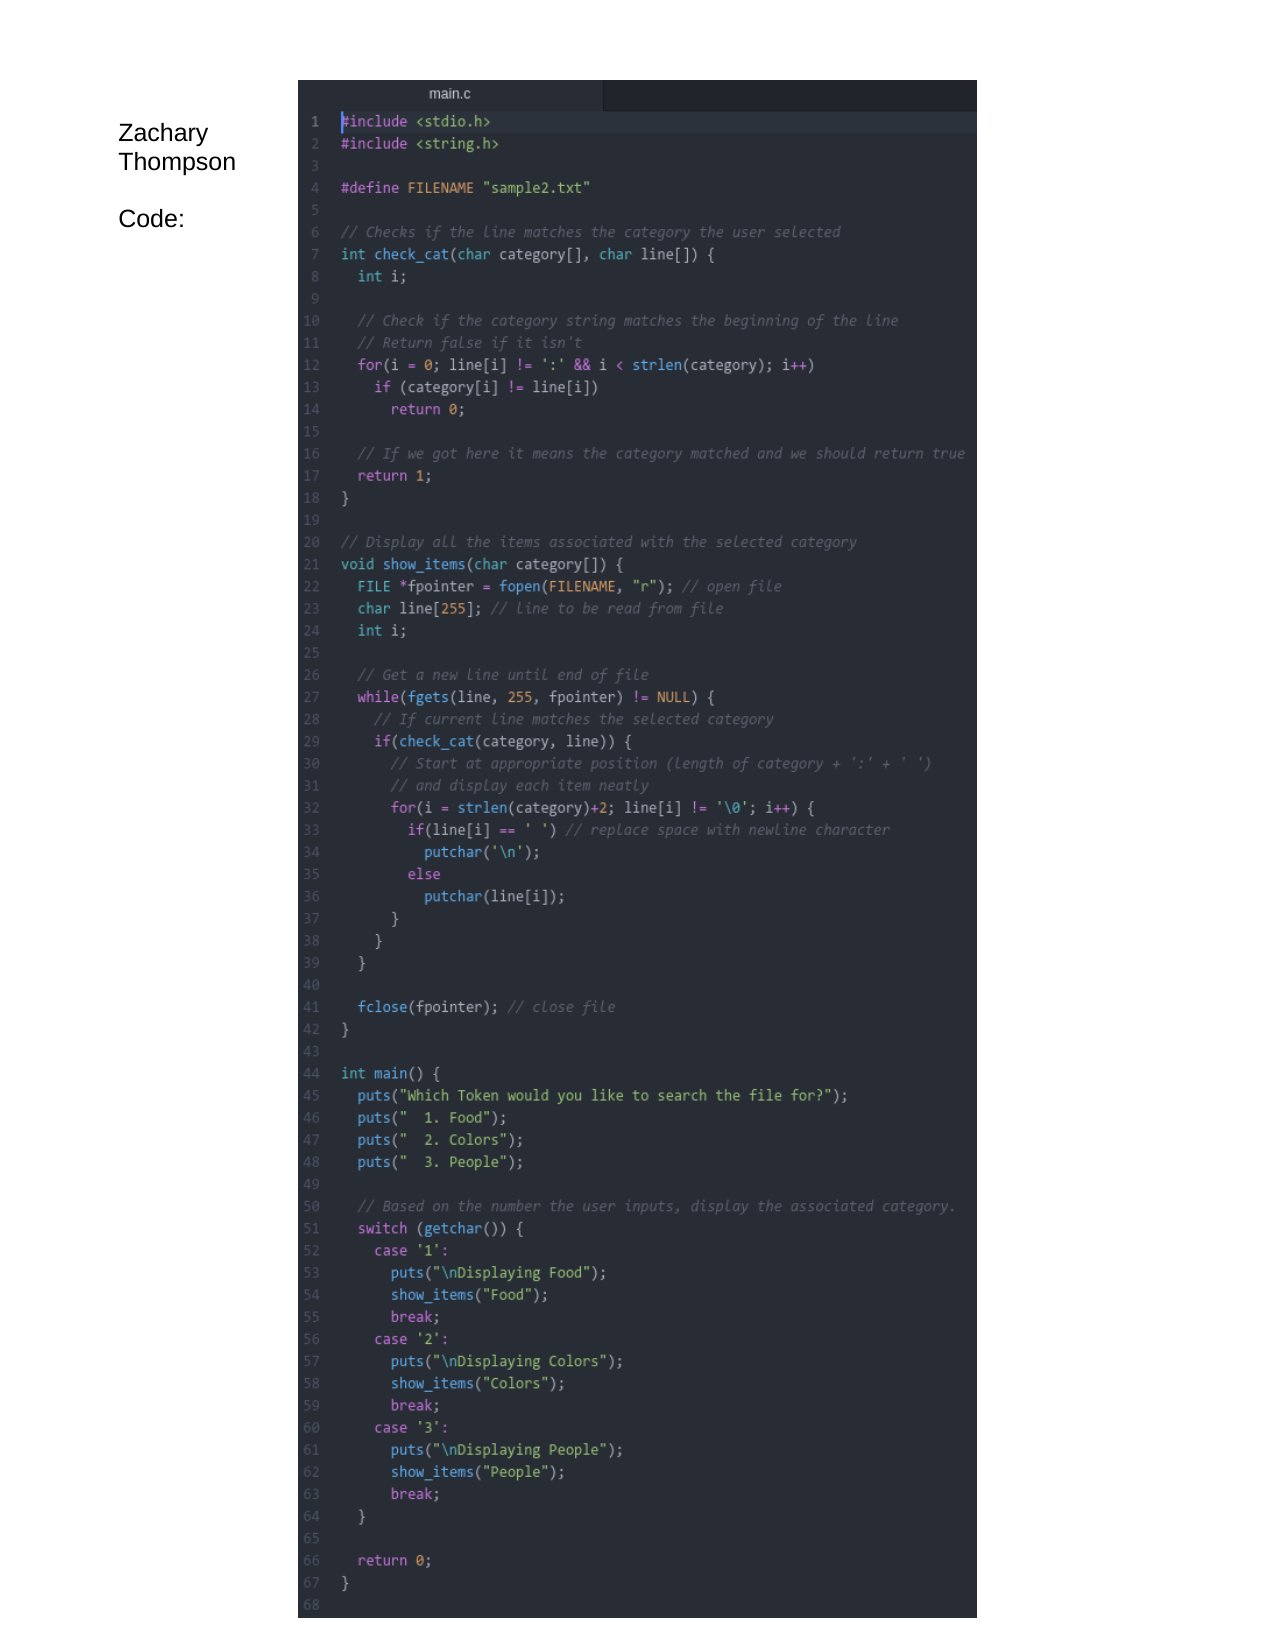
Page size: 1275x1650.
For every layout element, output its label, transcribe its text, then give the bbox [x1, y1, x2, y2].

text [977, 118, 1157, 176]
text [977, 204, 1157, 233]
text Zachary Thompson [118, 118, 298, 176]
text Code: [118, 204, 298, 233]
picture [298, 80, 977, 1618]
